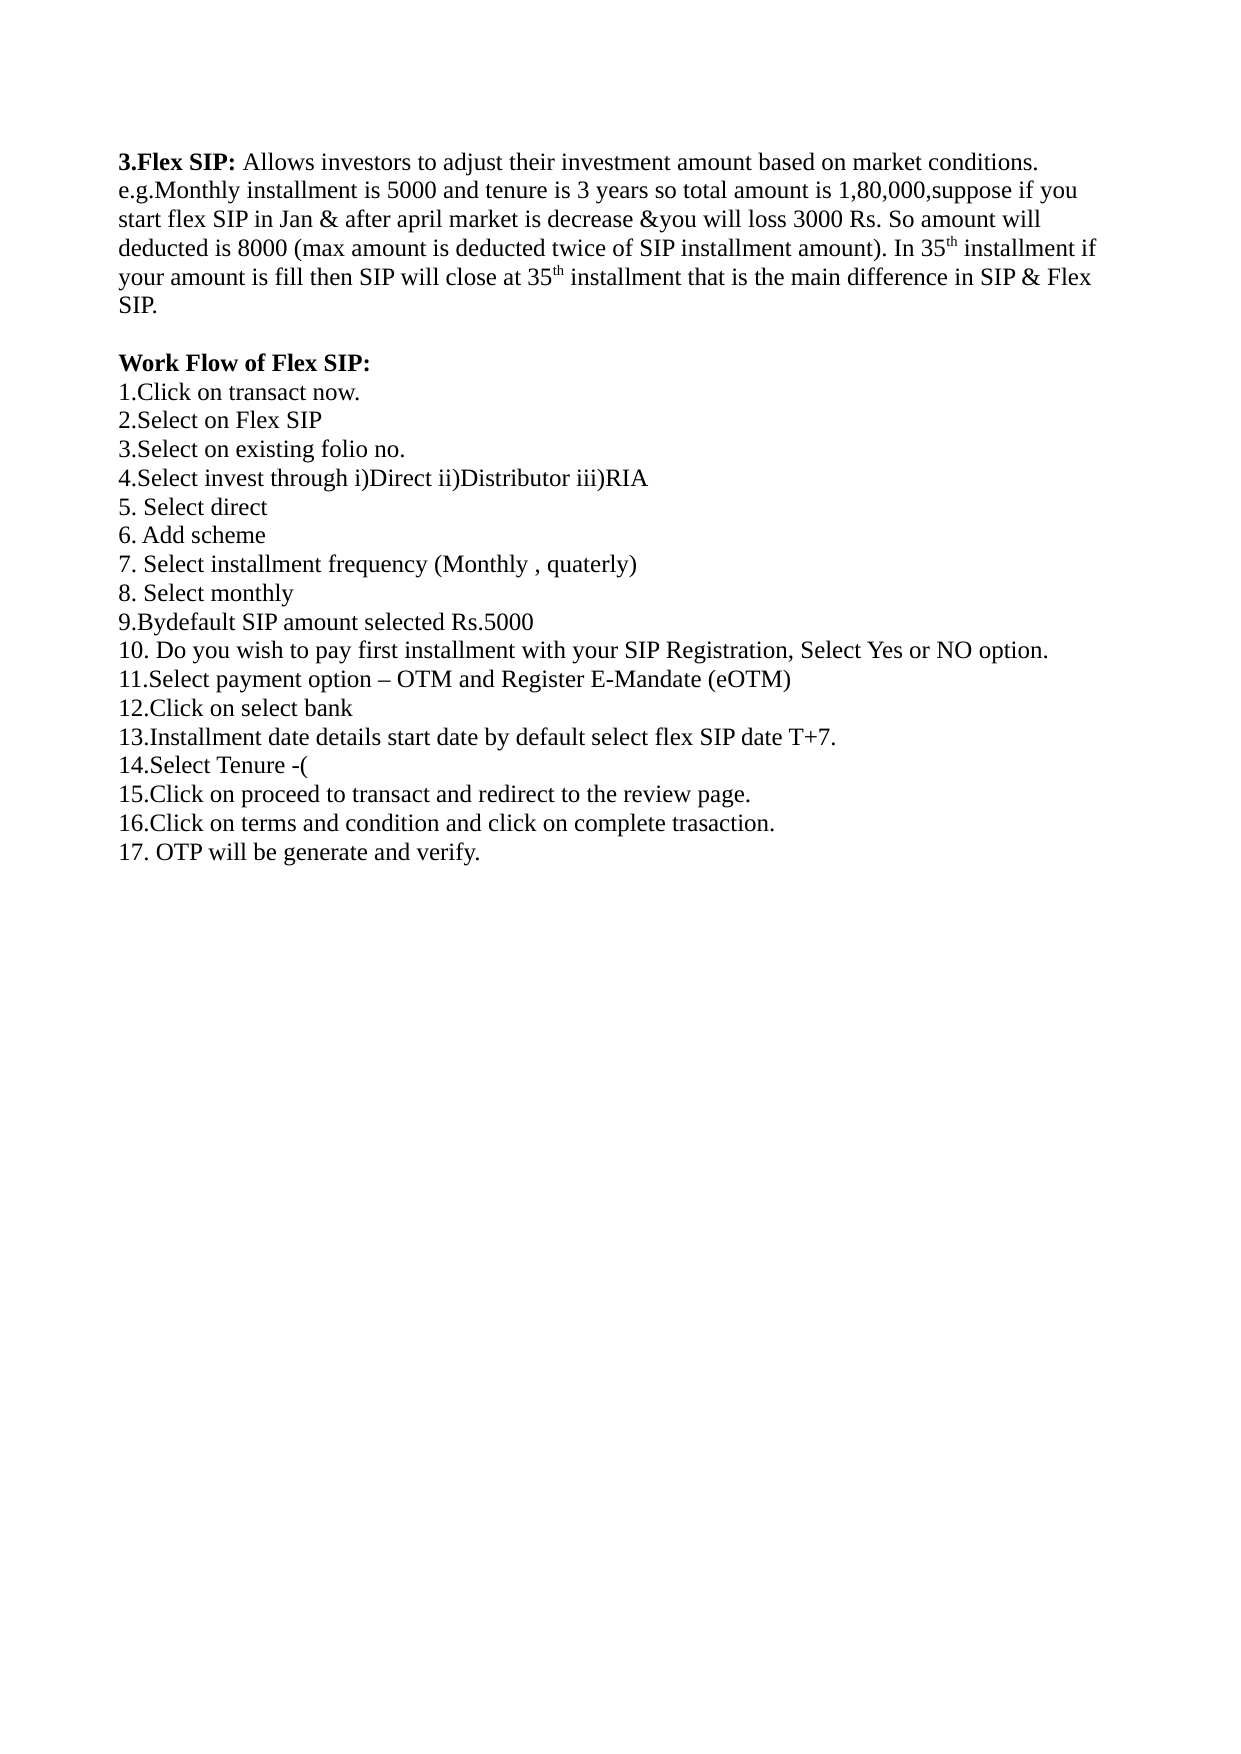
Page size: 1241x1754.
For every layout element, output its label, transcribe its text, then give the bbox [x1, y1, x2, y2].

text 15.Click on proceed to transact and redirect to the review page. [118, 779, 1122, 808]
text 3.Flex SIP: Allows investors to adjust their investment amount based on market conditions. [118, 147, 1122, 176]
text 17. OTP will be generate and verify. [118, 837, 1122, 866]
text 5. Select direct [118, 492, 1122, 521]
text 3.Select on existing folio no. [118, 434, 1122, 463]
text 2.Select on Flex SIP [118, 406, 1122, 434]
text 10. Do you wish to pay first installment with your SIP Registration, Select Yes or NO option. [118, 636, 1122, 664]
text 12.Click on select bank [118, 693, 1122, 722]
text 14.Select Tenure -( [118, 751, 1122, 779]
text 11.Select payment option – OTM and Register E-Mandate (eOTM) [118, 664, 1122, 693]
text 9.Bydefault SIP amount selected Rs.5000 [118, 607, 1122, 636]
text 8. Select monthly [118, 578, 1122, 607]
text 1.Click on transact now. [118, 377, 1122, 406]
text 16.Click on terms and condition and click on complete trasaction. [118, 808, 1122, 837]
text 4.Select invest through i)Direct ii)Distributor iii)RIA [118, 463, 1122, 492]
text 13.Installment date details start date by default select flex SIP date T+7. [118, 722, 1122, 751]
text e.g.Monthly installment is 5000 and tenure is 3 years so total amount is 1,80,000,suppose if you start flex SIP in Jan & after april market is decrease &you will loss 3000 Rs. So amount will deducted is 8000 (max amount is deducted twice of SIP installment amount). In 35th installment if your amount is fill then SIP will close at 35th installment that is the main difference in SIP & Flex SIP. [118, 176, 1122, 319]
text 7. Select installment frequency (Monthly , quaterly) [118, 549, 1122, 578]
text 6. Add scheme [118, 521, 1122, 549]
text Work Flow of Flex SIP: [118, 348, 1122, 377]
